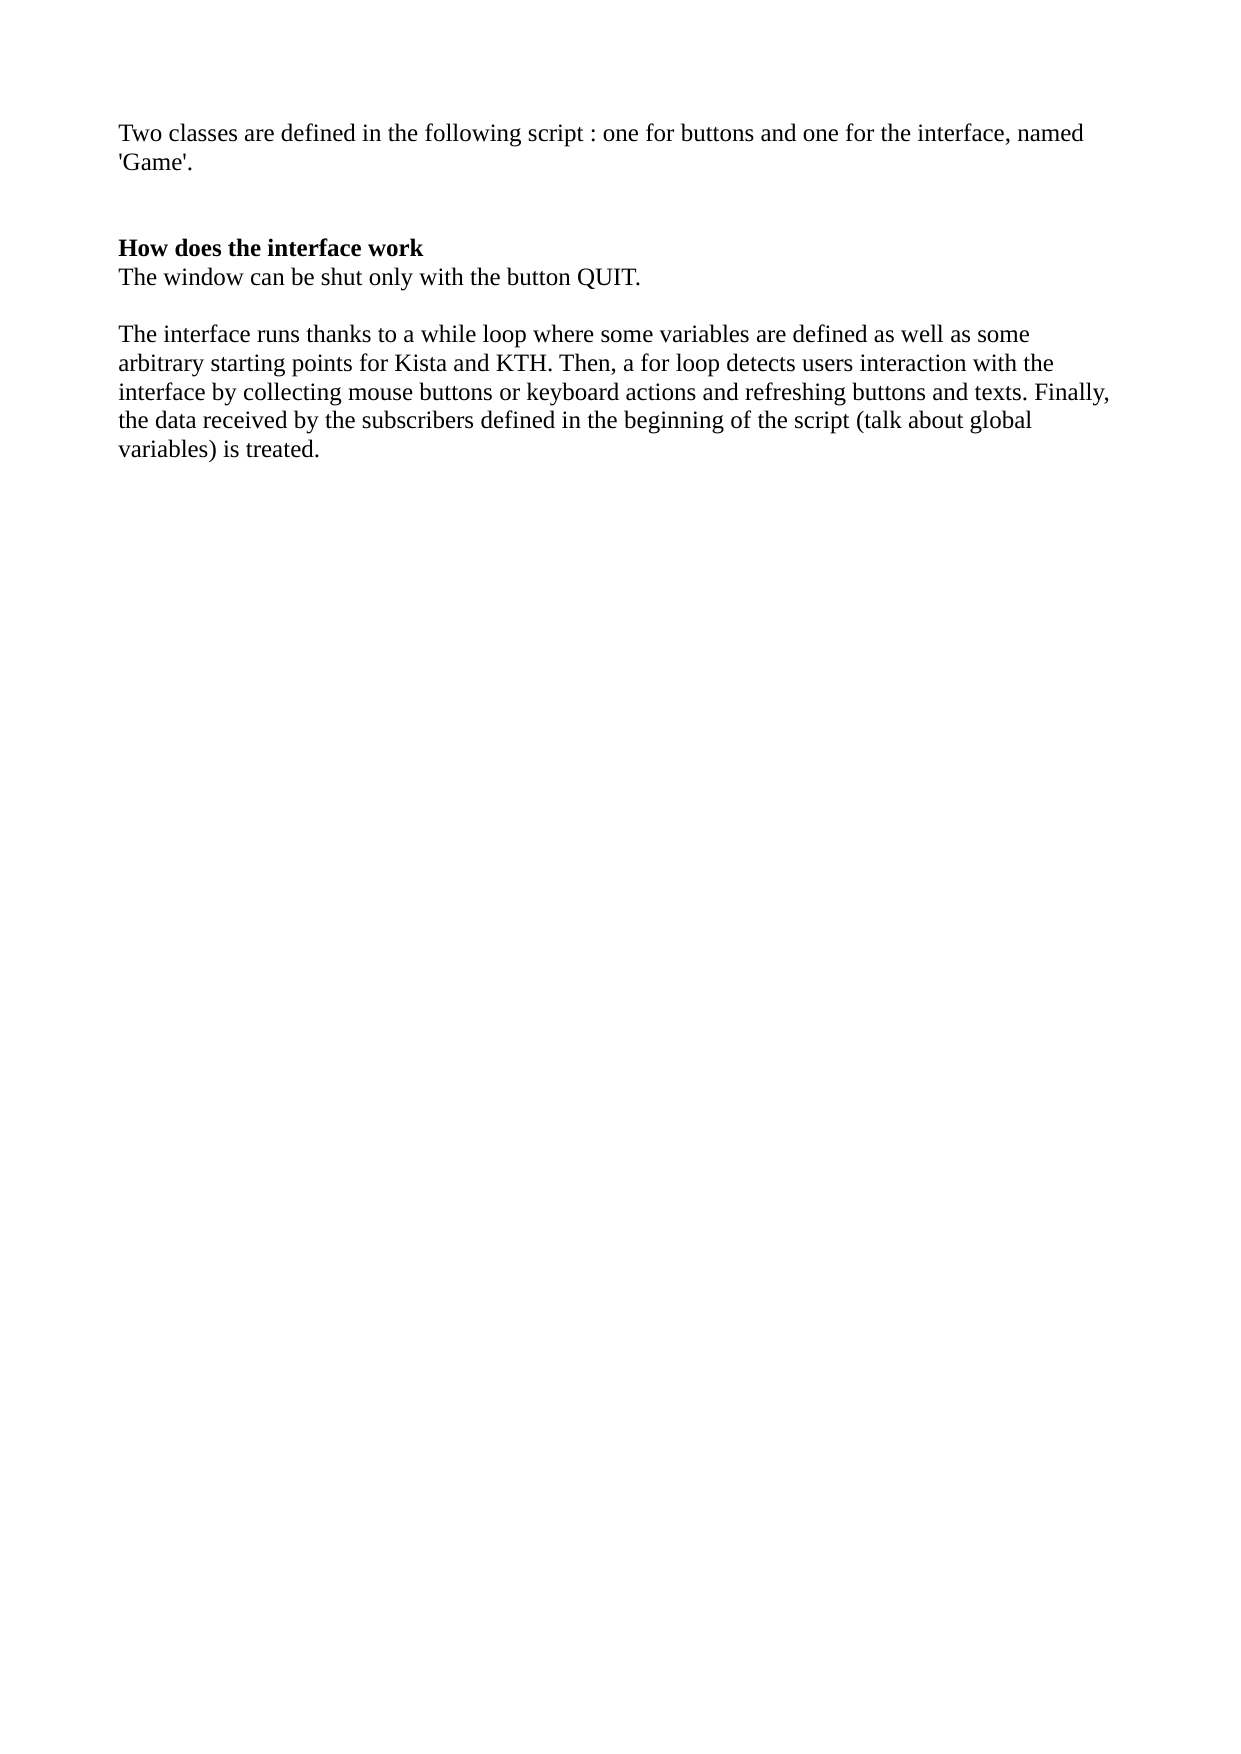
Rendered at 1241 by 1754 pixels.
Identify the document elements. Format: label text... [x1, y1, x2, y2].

text The interface runs thanks to a while loop where some variables are defined as well as some arbitrary starting points for Kista and KTH. Then, a for loop detects users interaction with the interface by collecting mouse buttons or keyboard actions and refreshing buttons and texts. Finally, the data received by the subscribers defined in the beginning of the script (talk about global variables) is treated. [118, 319, 1122, 463]
text The window can be shut only with the button QUIT. [118, 262, 1122, 291]
text How does the interface work [118, 233, 1122, 262]
text Two classes are defined in the following script : one for buttons and one for the interface, named 'Game'. [118, 118, 1122, 176]
